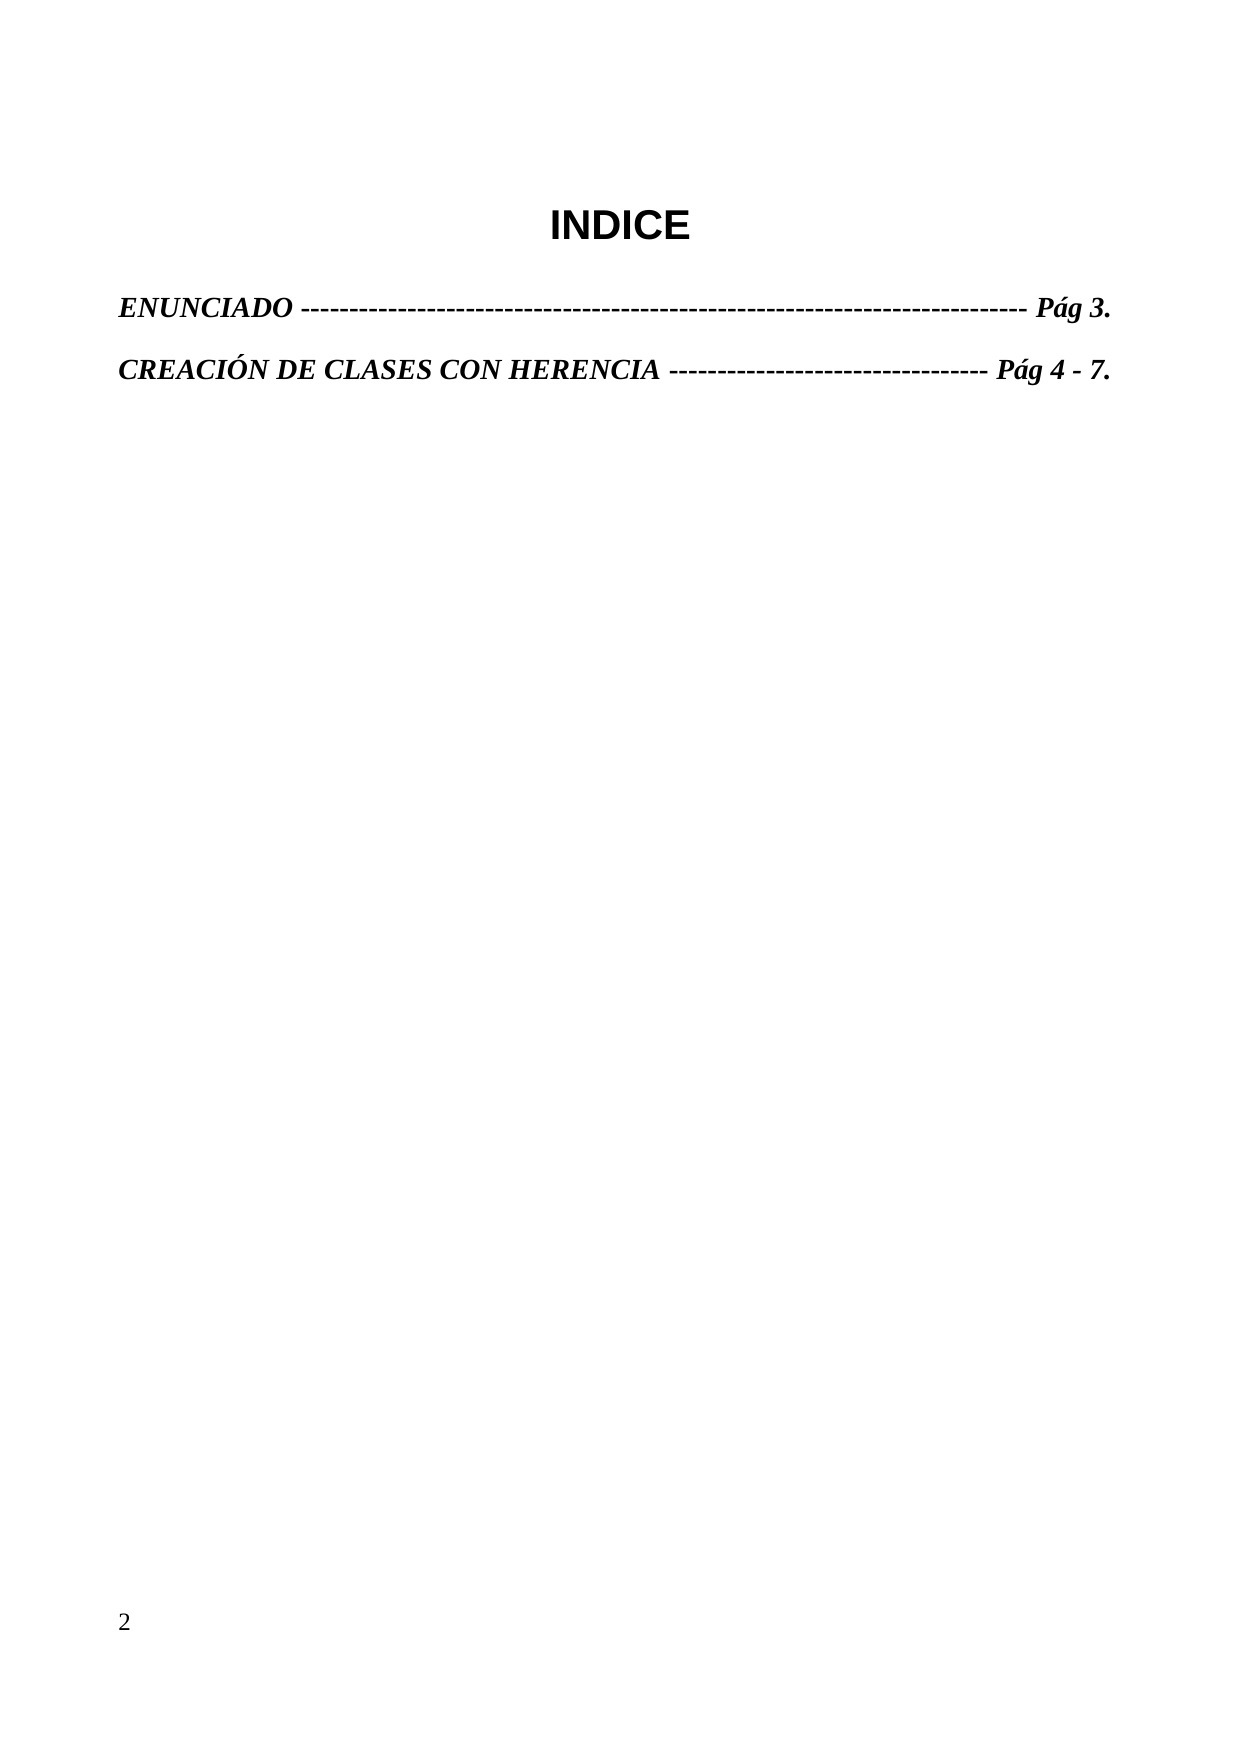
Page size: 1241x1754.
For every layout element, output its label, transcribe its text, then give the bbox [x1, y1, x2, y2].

text ENUNCIADO --------------------------------------------------------------------------- Pág 3. [118, 290, 1122, 323]
subtitle INDICE [118, 201, 1122, 248]
text CREACIÓN DE CLASES CON HERENCIA --------------------------------- Pág 4 - 7. [118, 352, 1122, 386]
